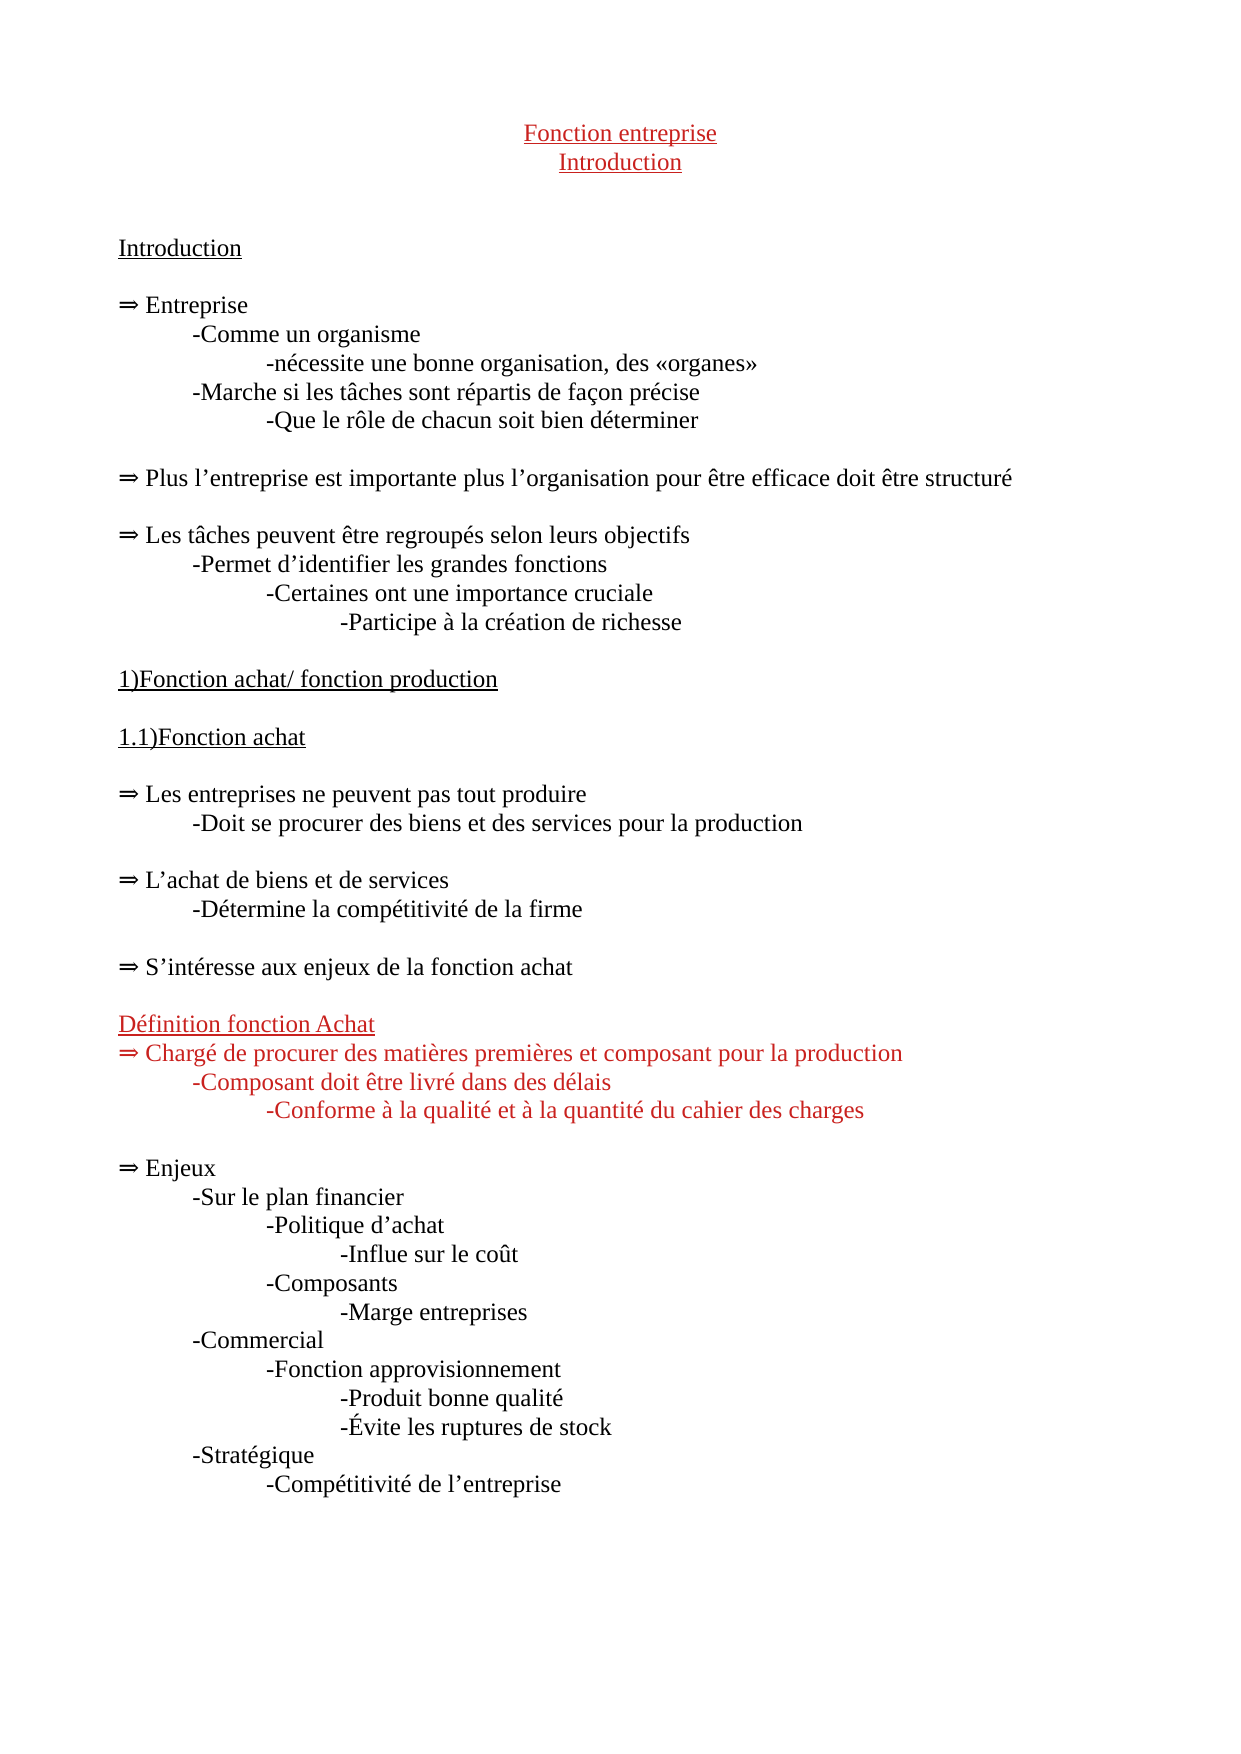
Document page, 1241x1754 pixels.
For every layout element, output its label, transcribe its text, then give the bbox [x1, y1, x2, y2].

text -Comme un organisme [118, 319, 1122, 348]
text 1)Fonction achat/ fonction production [118, 664, 1122, 693]
text Définition fonction Achat [118, 1009, 1122, 1038]
text -Compétitivité de l’entreprise [118, 1469, 1122, 1498]
text -Détermine la compétitivité de la firme [118, 894, 1122, 923]
text -Que le rôle de chacun soit bien déterminer [118, 406, 1122, 434]
text Introduction [118, 147, 1122, 176]
text -Permet d’identifier les grandes fonctions [118, 549, 1122, 578]
text -Participe à la création de richesse [118, 607, 1122, 636]
text -Marche si les tâches sont répartis de façon précise [118, 377, 1122, 406]
text -Fonction approvisionnement [118, 1354, 1122, 1383]
text ⇒ L’achat de biens et de services [118, 866, 1122, 894]
text ⇒ Enjeux [118, 1153, 1122, 1182]
text -nécessite une bonne organisation, des «organes» [118, 348, 1122, 377]
text -Marge entreprises [118, 1297, 1122, 1326]
text -Conforme à la qualité et à la quantité du cahier des charges [118, 1096, 1122, 1124]
text ⇒ Les tâches peuvent être regroupés selon leurs objectifs [118, 521, 1122, 549]
text -Composants [118, 1268, 1122, 1297]
text -Produit bonne qualité [118, 1383, 1122, 1412]
text -Influe sur le coût [118, 1239, 1122, 1268]
text ⇒ Chargé de procurer des matières premières et composant pour la production [118, 1038, 1122, 1067]
text Fonction entreprise [118, 118, 1122, 147]
text ⇒ Entreprise [118, 291, 1122, 319]
text 1.1)Fonction achat [118, 722, 1122, 751]
text -Commercial [118, 1326, 1122, 1354]
text -Stratégique [118, 1441, 1122, 1469]
text ⇒ Les entreprises ne peuvent pas tout produire [118, 779, 1122, 808]
text ⇒ Plus l’entreprise est importante plus l’organisation pour être efficace doit être structuré [118, 463, 1122, 492]
text ⇒ S’intéresse aux enjeux de la fonction achat [118, 952, 1122, 981]
text -Composant doit être livré dans des délais [118, 1067, 1122, 1096]
text -Doit se procurer des biens et des services pour la production [118, 808, 1122, 837]
text -Évite les ruptures de stock [118, 1412, 1122, 1441]
text Introduction [118, 233, 1122, 262]
text -Certaines ont une importance cruciale [118, 578, 1122, 607]
text -Sur le plan financier [118, 1182, 1122, 1211]
text -Politique d’achat [118, 1211, 1122, 1239]
